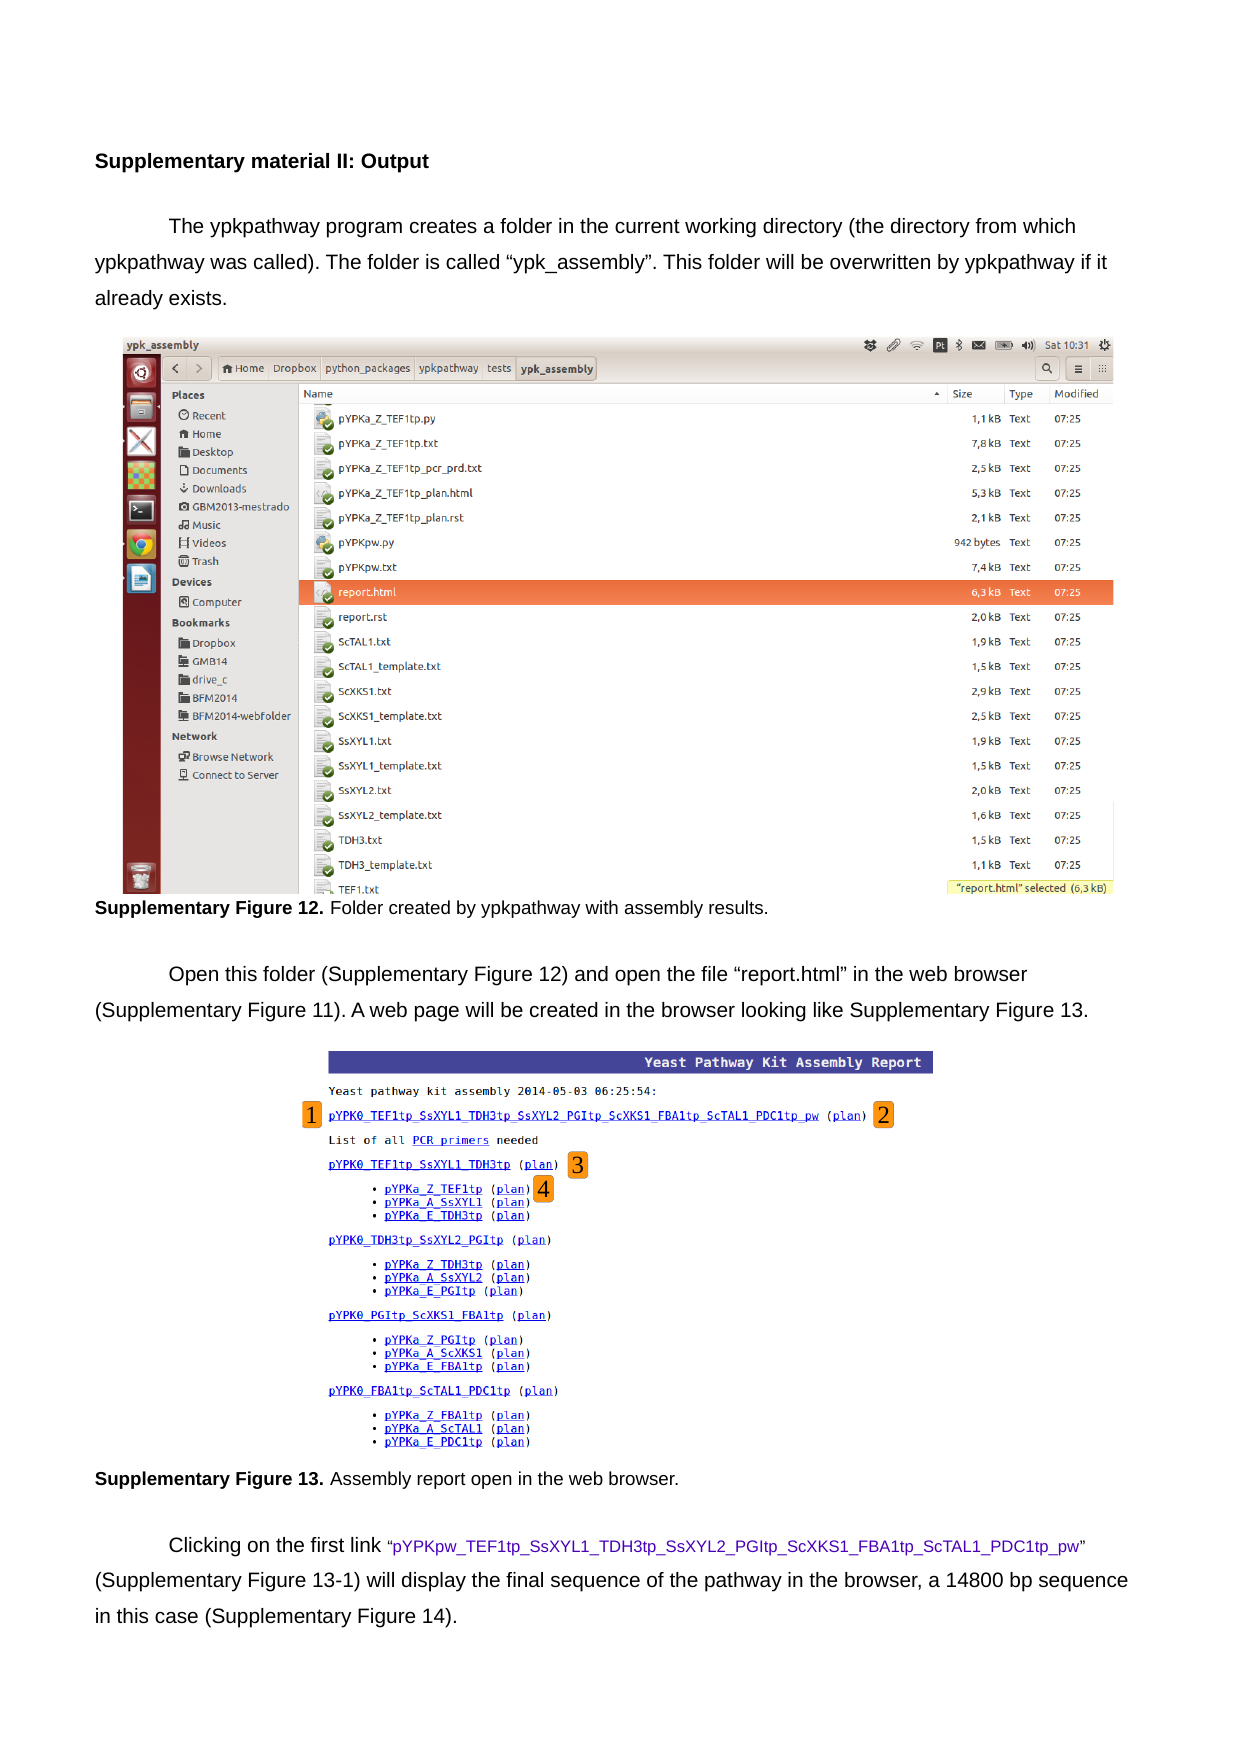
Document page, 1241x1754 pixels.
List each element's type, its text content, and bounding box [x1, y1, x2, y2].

text Supplementary Figure 13. Assembly report open in the web browser. [94, 1467, 1146, 1489]
text The ypkpathway program creates a folder in the current working directory (the directory from which ypkpathway was called). The folder is called “ypk_assembly”. This folder will be overwritten by ypkpathway if it already exists. [94, 214, 1146, 310]
text Supplementary material II: Output [94, 149, 1146, 173]
text Open this folder (Supplementary Figure 12) and open the file “report.html” in the web browser (Supplementary Figure 11). A web page will be created in the browser looking like Supplementary Figure 13. [94, 962, 1146, 1022]
text Clicking on the first link “pYPKpw_TEF1tp_SsXYL1_TDH3tp_SsXYL2_PGItp_ScXKS1_FBA1tp_ScTAL1_PDC1tp_pw” (Supplementary Figure 13-1) will display the final sequence of the pathway in the browser, a 14800 bp sequence in this case (Supplementary Figure 14). [94, 1532, 1146, 1628]
text Supplementary Figure 12. Folder created by ypkpathway with assembly results. [94, 347, 1146, 918]
